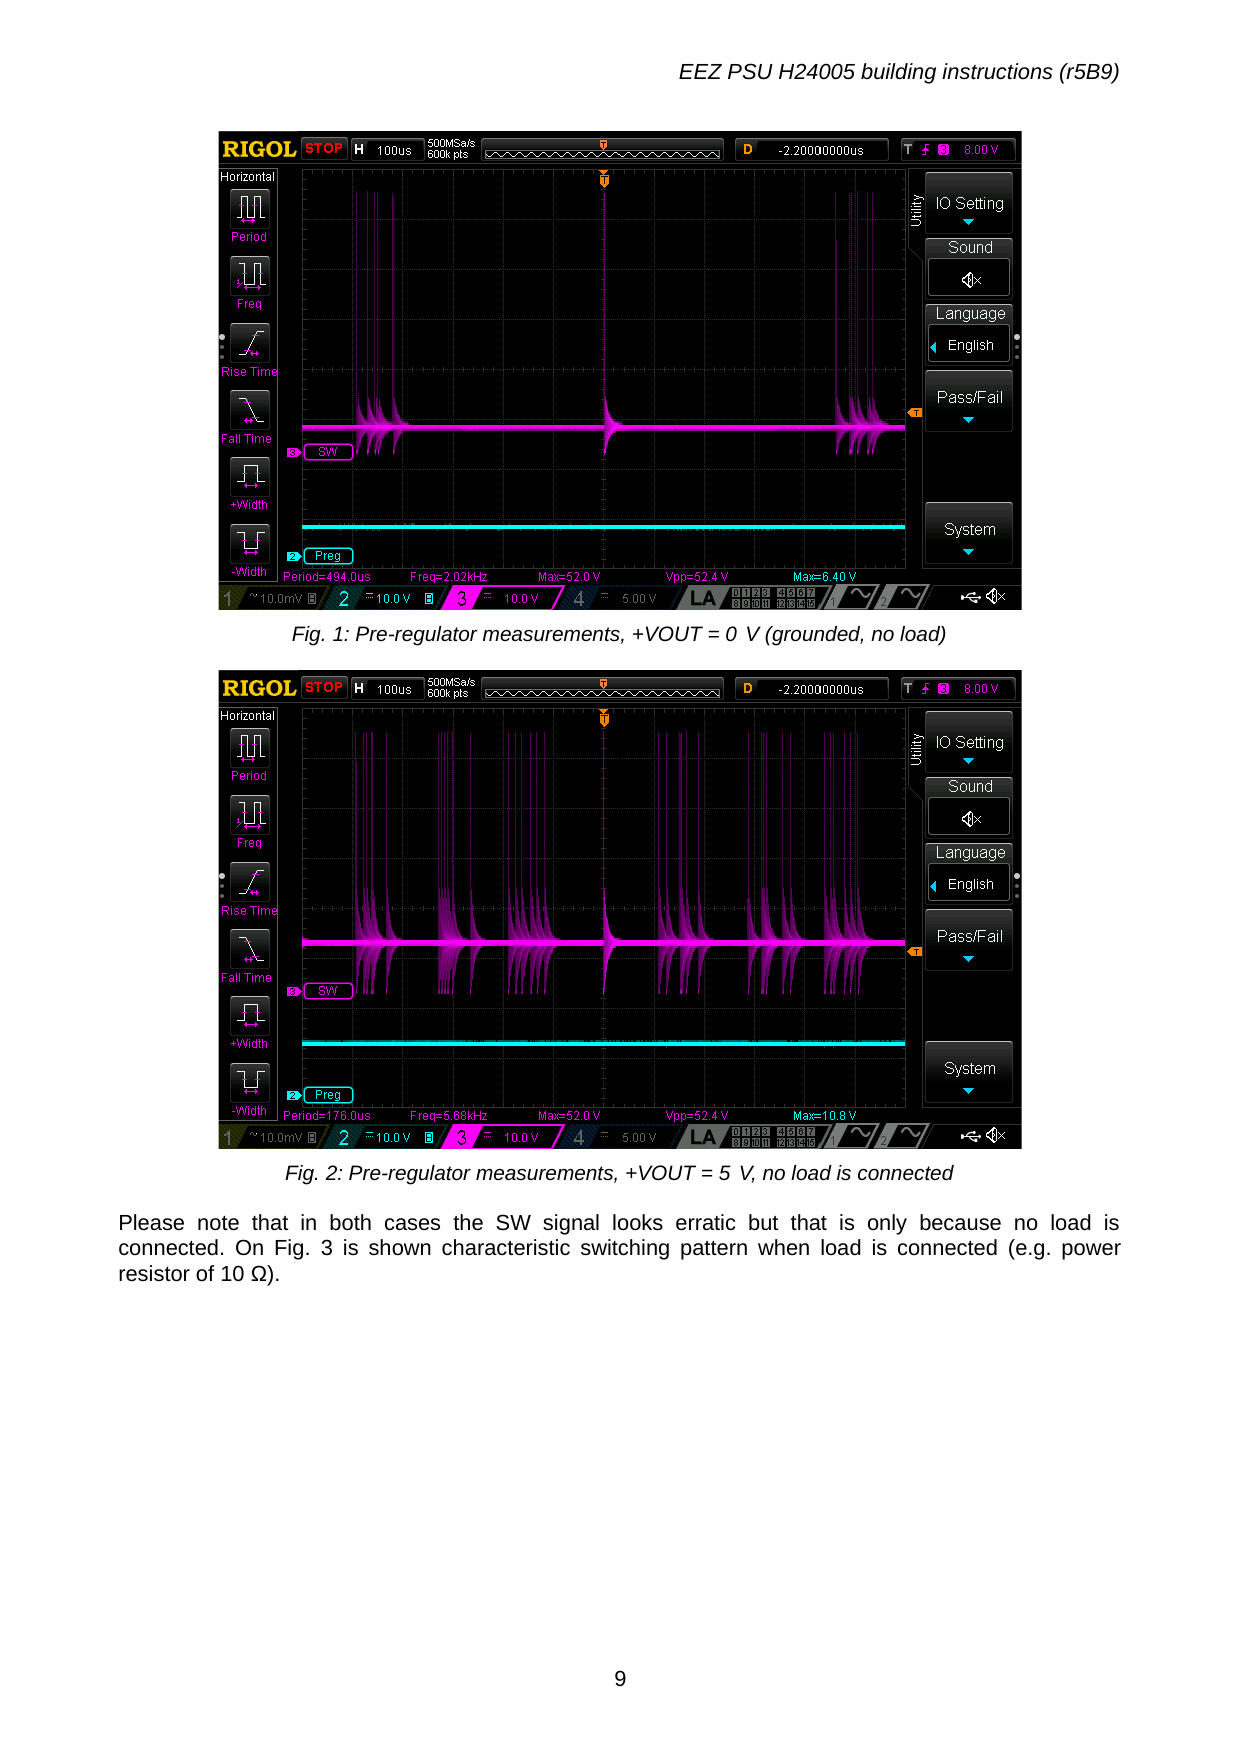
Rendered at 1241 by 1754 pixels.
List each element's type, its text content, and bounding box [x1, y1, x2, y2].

picture [218, 131, 1022, 610]
text Please note that in both cases the SW signal looks erratic but that is only because no load is connected. On Fig. 3 is shown characteristic switching pattern when load is connected (e.g. power resistor of 10 Ω). [118, 1210, 1122, 1286]
text Fig. 2: Pre-regulator measurements, +VOUT = 5 V, no load is connected [218, 1149, 1022, 1185]
text Fig. 1: Pre-regulator measurements, +VOUT = 0 V (grounded, no load) [218, 610, 1022, 646]
picture [218, 670, 1022, 1149]
